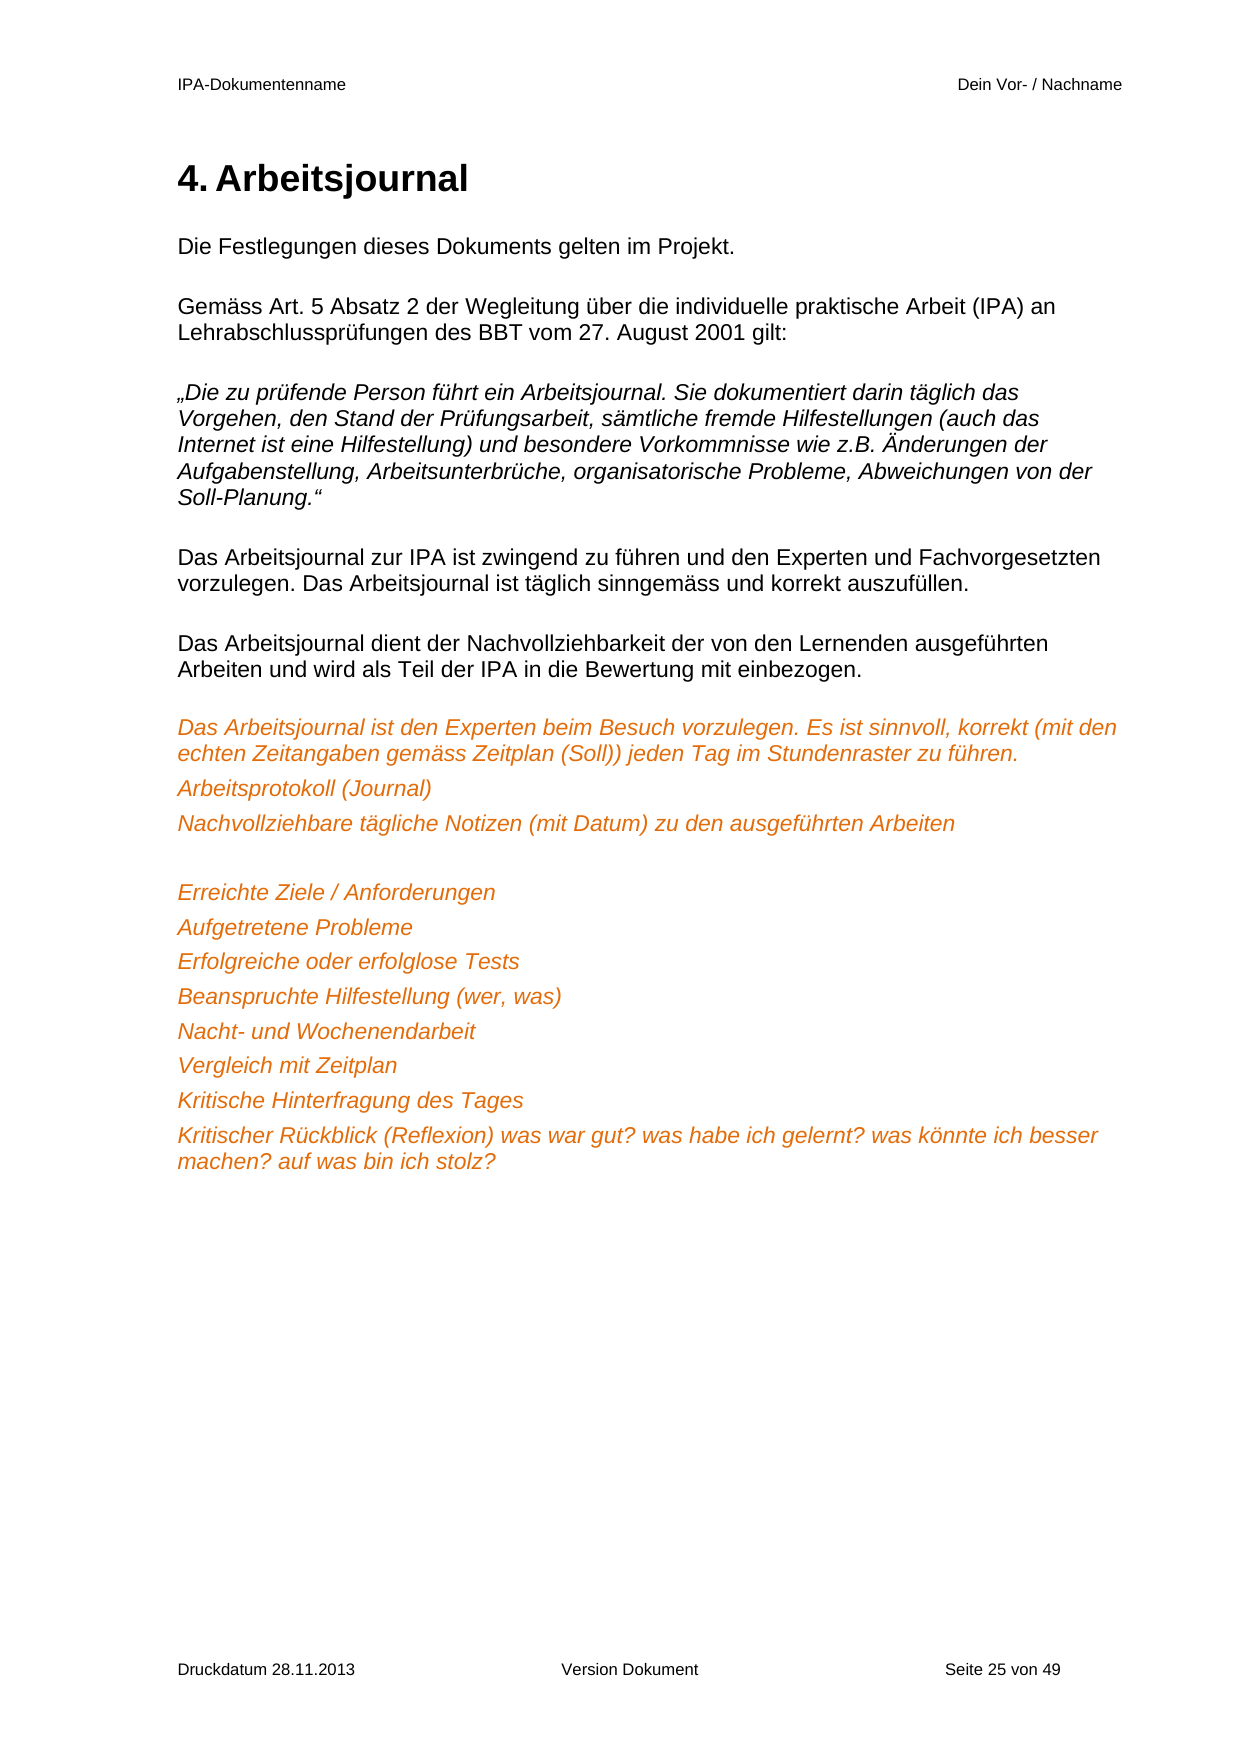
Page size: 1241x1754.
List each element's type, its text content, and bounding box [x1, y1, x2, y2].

text Das Arbeitsjournal zur IPA ist zwingend zu führen und den Experten und Fachvorgesetzten vorzulegen. Das Arbeitsjournal ist täglich sinngemäss und korrekt auszufüllen. [177, 544, 1122, 596]
text Erreichte Ziele / Anforderungen [177, 879, 1122, 905]
text Erfolgreiche oder erfolglose Tests [177, 948, 1122, 974]
text Kritische Hinterfragung des Tages [177, 1087, 1122, 1113]
text Vergleich mit Zeitplan [177, 1052, 1122, 1079]
text Gemäss Art. 5 Absatz 2 der Wegleitung über die individuelle praktische Arbeit (IPA) an Lehrabschlussprüfungen des BBT vom 27. August 2001 gilt: [177, 293, 1122, 345]
subtitle Arbeitsjournal [177, 156, 1122, 199]
text Arbeitsprotokoll (Journal) [177, 775, 1122, 801]
text Beanspruchte Hilfestellung (wer, was) [177, 983, 1122, 1009]
text „Die zu prüfende Person führt ein Arbeitsjournal. Sie dokumentiert darin täglich das Vorgehen, den Stand der Prüfungsarbeit, sämtliche fremde Hilfestellungen (auch das Internet ist eine Hilfestellung) und besondere Vorkommnisse wie z.B. Änderungen der Aufgabenstellung, Arbeitsunterbrüche, organisatorische Probleme, Abweichungen von der Soll-Planung.“ [177, 379, 1122, 510]
text Das Arbeitsjournal ist den Experten beim Besuch vorzulegen. Es ist sinnvoll, korrekt (mit den echten Zeitangaben gemäss Zeitplan (Soll)) jeden Tag im Stundenraster zu führen. [177, 714, 1122, 766]
text Aufgetretene Probleme [177, 913, 1122, 940]
text Kritischer Rückblick (Reflexion) was war gut? was habe ich gelernt? was könnte ich besser machen? auf was bin ich stolz? [177, 1122, 1122, 1174]
text Das Arbeitsjournal dient der Nachvollziehbarkeit der von den Lernenden ausgeführten Arbeiten und wird als Teil der IPA in die Bewertung mit einbezogen. [177, 630, 1122, 682]
text Nacht- und Wochenendarbeit [177, 1018, 1122, 1044]
text Nachvollziehbare tägliche Notizen (mit Datum) zu den ausgeführten Arbeiten [177, 809, 1122, 836]
text Die Festlegungen dieses Dokuments gelten im Projekt. [177, 233, 1122, 259]
